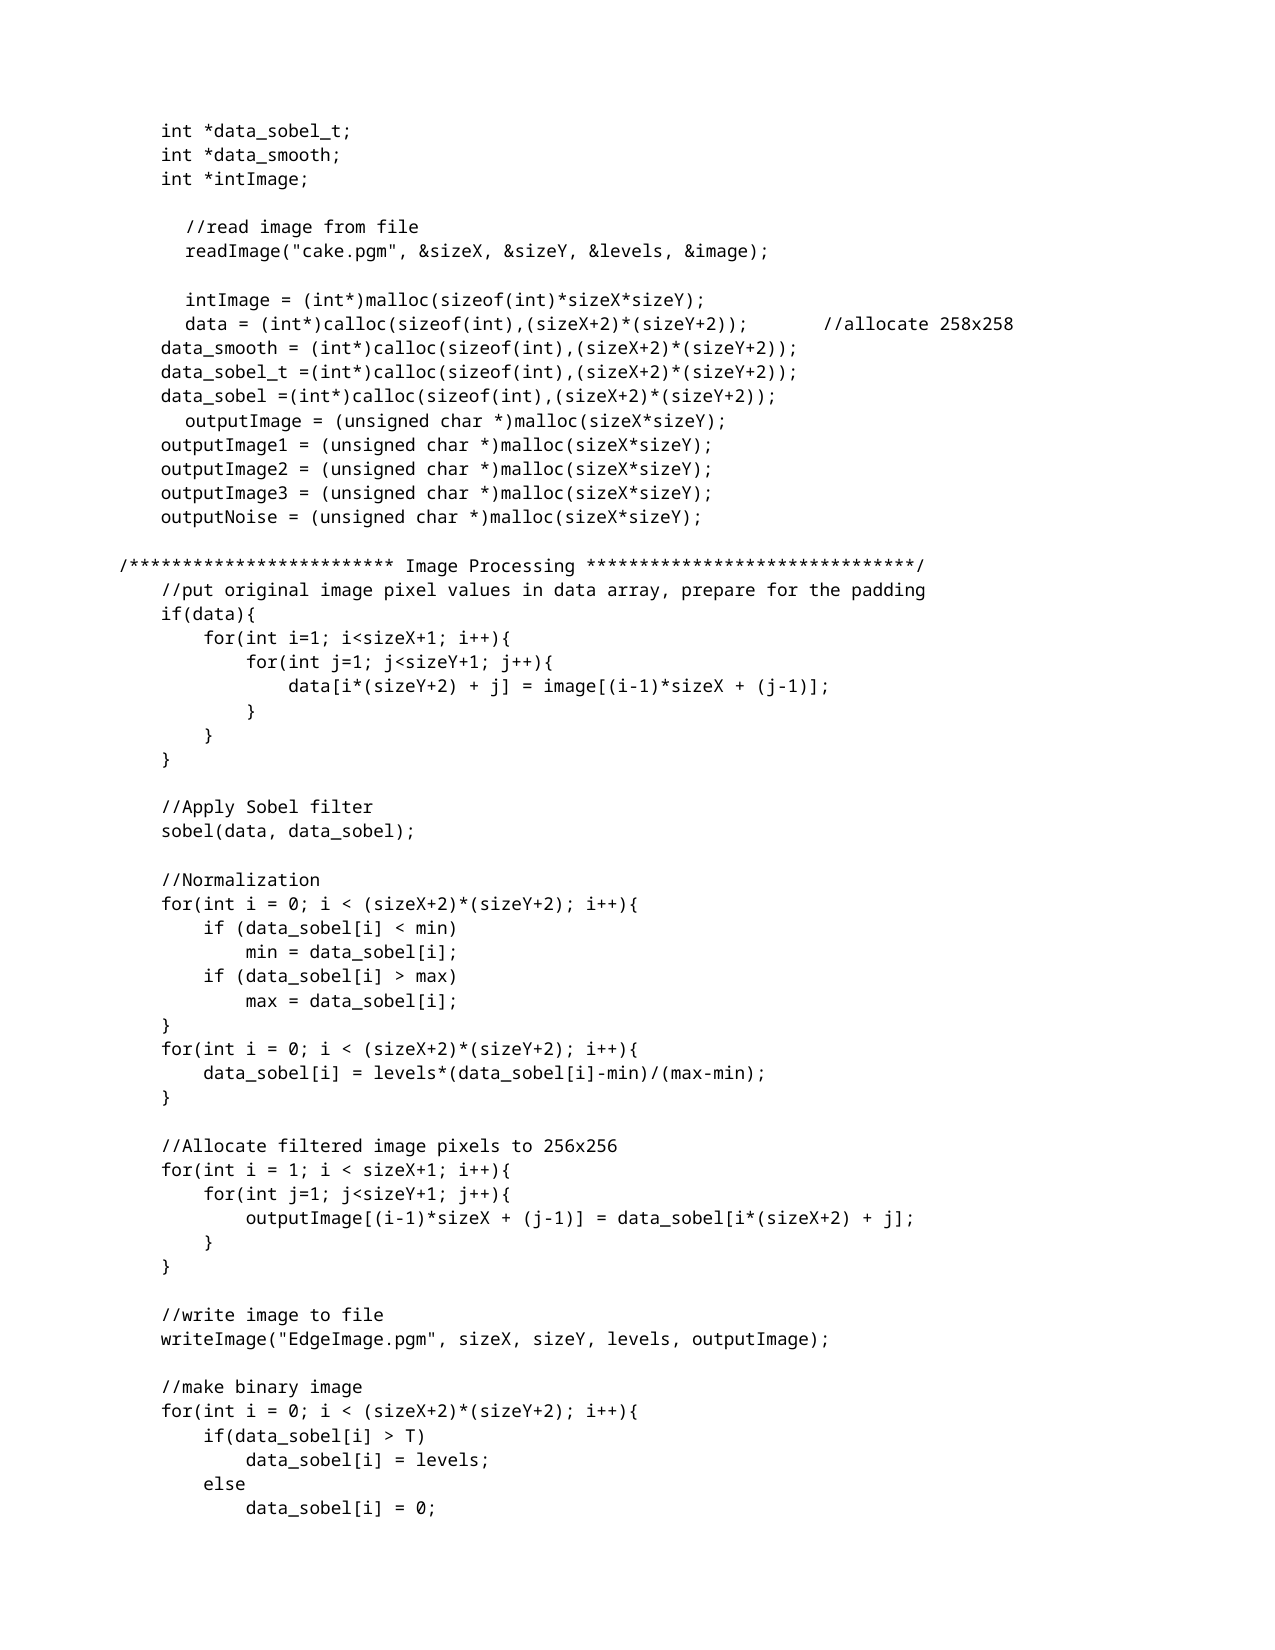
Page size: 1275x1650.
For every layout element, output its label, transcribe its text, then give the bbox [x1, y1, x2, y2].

text for(int i = 0; i < (sizeX+2)*(sizeY+2); i++){ [118, 891, 1157, 916]
text outputImage3 = (unsigned char *)malloc(sizeX*sizeY); [118, 481, 1157, 505]
text } [118, 1012, 1157, 1036]
text intImage = (int*)malloc(sizeof(int)*sizeX*sizeY); [118, 287, 1157, 311]
text data_sobel[i] = 0; [118, 1496, 1157, 1520]
text } [118, 746, 1157, 771]
text if(data){ [118, 601, 1157, 626]
text outputImage2 = (unsigned char *)malloc(sizeX*sizeY); [118, 456, 1157, 481]
text outputImage[(i-1)*sizeX + (j-1)] = data_sobel[i*(sizeX+2) + j]; [118, 1206, 1157, 1230]
text else [118, 1471, 1157, 1496]
text } [118, 1085, 1157, 1109]
text writeImage("EdgeImage.pgm", sizeX, sizeY, levels, outputImage); [118, 1326, 1157, 1351]
text readImage("cake.pgm", &sizeX, &sizeY, &levels, &image); [118, 239, 1157, 263]
text int *data_sobel_t; [118, 118, 1157, 142]
text outputNoise = (unsigned char *)malloc(sizeX*sizeY); [118, 505, 1157, 529]
text for(int i = 1; i < sizeX+1; i++){ [118, 1157, 1157, 1181]
text for(int i = 0; i < (sizeX+2)*(sizeY+2); i++){ [118, 1399, 1157, 1423]
text } [118, 1254, 1157, 1278]
text /************************* Image Processing *******************************/ [118, 553, 1157, 577]
text data[i*(sizeY+2) + j] = image[(i-1)*sizeX + (j-1)]; [118, 674, 1157, 698]
text for(int j=1; j<sizeY+1; j++){ [118, 650, 1157, 674]
text data_sobel[i] = levels*(data_sobel[i]-min)/(max-min); [118, 1061, 1157, 1085]
text //make binary image [118, 1375, 1157, 1399]
text //Normalization [118, 867, 1157, 891]
text //put original image pixel values in data array, prepare for the padding [118, 577, 1157, 601]
text max = data_sobel[i]; [118, 988, 1157, 1012]
text min = data_sobel[i]; [118, 940, 1157, 964]
text data_sobel_t =(int*)calloc(sizeof(int),(sizeX+2)*(sizeY+2)); [118, 360, 1157, 384]
text outputImage1 = (unsigned char *)malloc(sizeX*sizeY); [118, 432, 1157, 456]
text } [118, 1230, 1157, 1254]
text data_sobel =(int*)calloc(sizeof(int),(sizeX+2)*(sizeY+2)); [118, 384, 1157, 408]
text for(int i=1; i<sizeX+1; i++){ [118, 626, 1157, 650]
text for(int i = 0; i < (sizeX+2)*(sizeY+2); i++){ [118, 1036, 1157, 1061]
text int *intImage; [118, 166, 1157, 191]
text sobel(data, data_sobel); [118, 819, 1157, 843]
text //Allocate filtered image pixels to 256x256 [118, 1133, 1157, 1157]
text if (data_sobel[i] > max) [118, 964, 1157, 988]
text } [118, 722, 1157, 746]
text //write image to file [118, 1302, 1157, 1326]
text for(int j=1; j<sizeY+1; j++){ [118, 1181, 1157, 1206]
text outputImage = (unsigned char *)malloc(sizeX*sizeY); [118, 408, 1157, 432]
text data_smooth = (int*)calloc(sizeof(int),(sizeX+2)*(sizeY+2)); [118, 336, 1157, 360]
text data_sobel[i] = levels; [118, 1447, 1157, 1471]
text if (data_sobel[i] < min) [118, 916, 1157, 940]
text data = (int*)calloc(sizeof(int),(sizeX+2)*(sizeY+2)); //allocate 258x258 [118, 311, 1157, 336]
text //read image from file [118, 215, 1157, 239]
text } [118, 698, 1157, 722]
text //Apply Sobel filter [118, 795, 1157, 819]
text if(data_sobel[i] > T) [118, 1423, 1157, 1447]
text int *data_smooth; [118, 142, 1157, 166]
